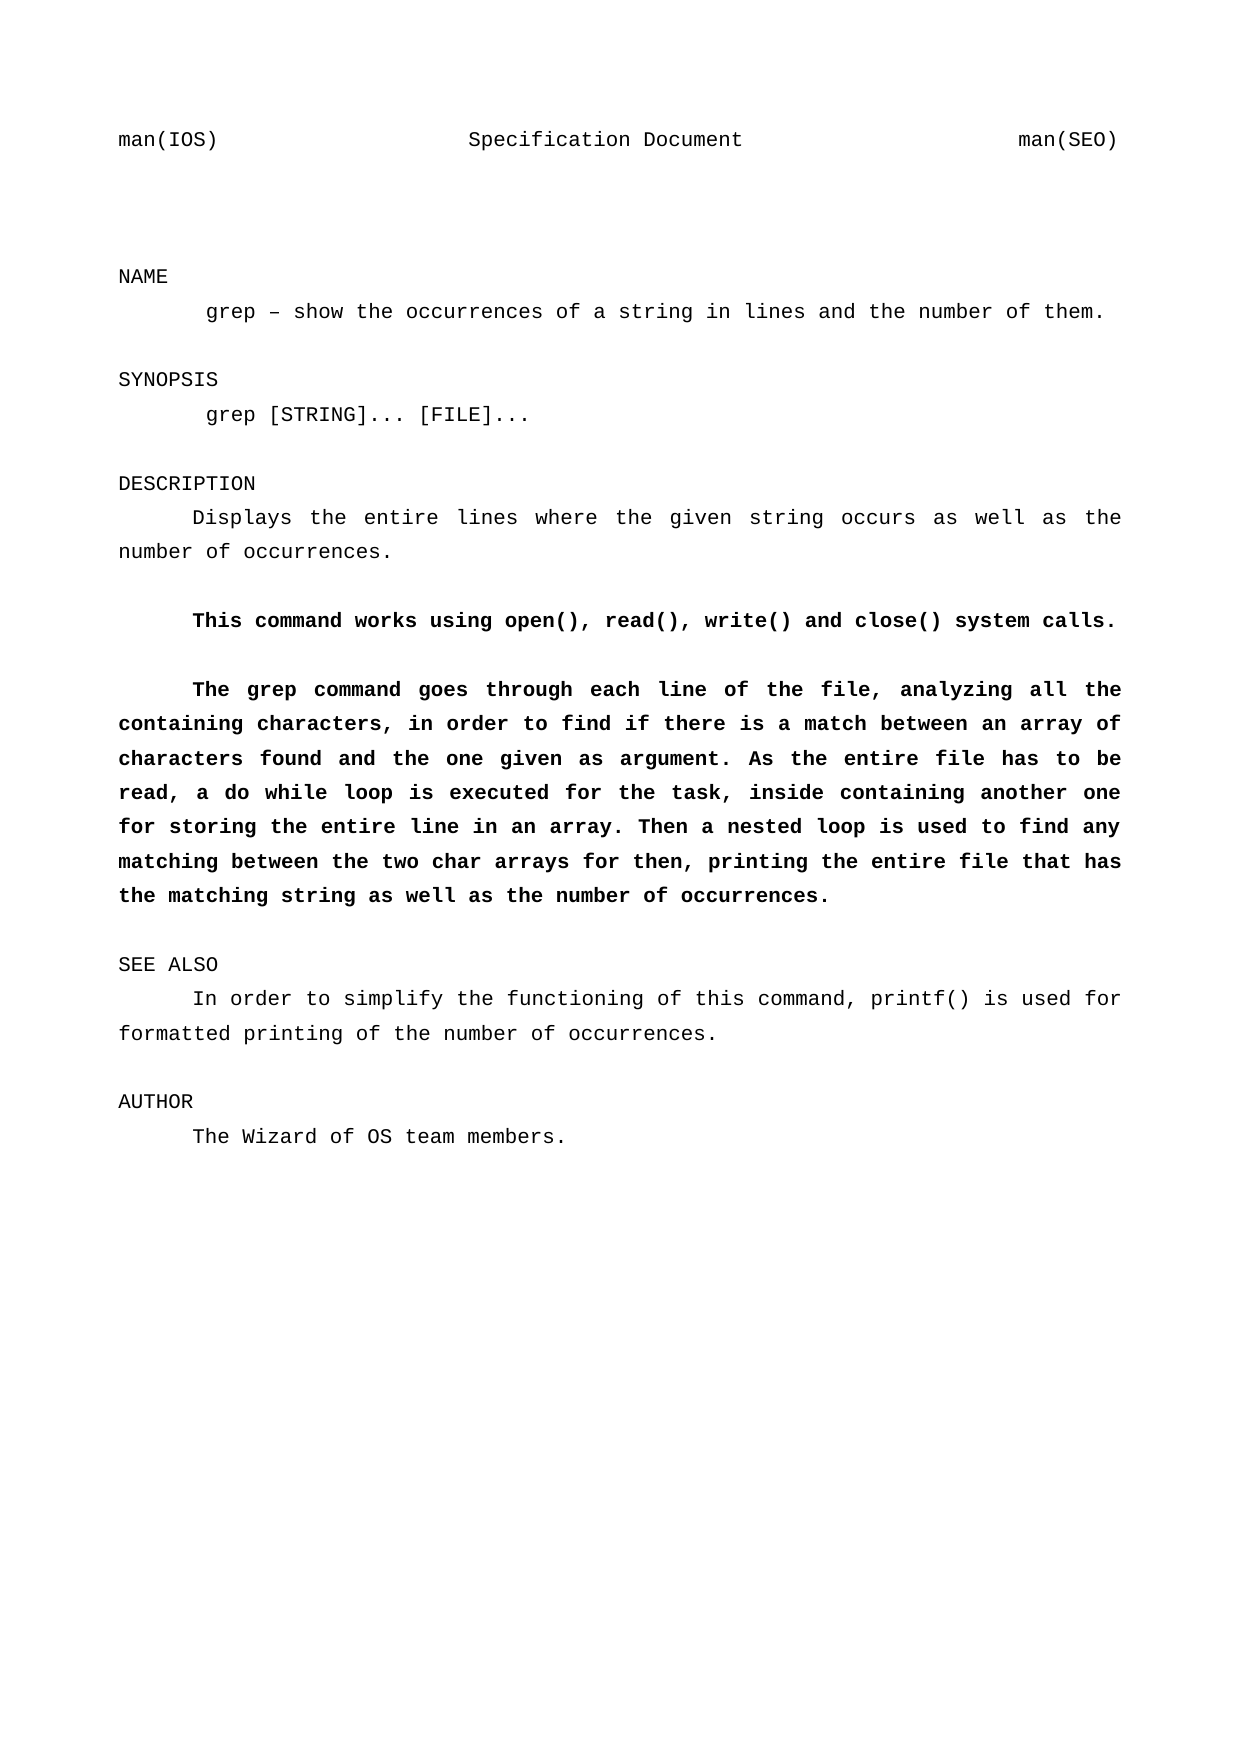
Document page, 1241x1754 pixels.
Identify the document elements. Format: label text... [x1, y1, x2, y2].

text grep – show the occurrences of a string in lines and the number of them. [118, 290, 1122, 324]
text The Wizard of OS team members. [118, 1115, 1122, 1149]
text grep [STRING]... [FILE]... [118, 393, 1122, 427]
text Displays the entire lines where the given string occurs as well as the number of occurrences. [118, 496, 1122, 565]
text man(IOS) Specification Document man(SEO) [118, 118, 1122, 152]
text SEE ALSO [118, 943, 1122, 977]
text SYNOPSIS [118, 359, 1122, 393]
text In order to simplify the functioning of this command, printf() is used for formatted printing of the number of occurrences. [118, 977, 1122, 1046]
text The grep command goes through each line of the file, analyzing all the containing characters, in order to find if there is a match between an array of characters found and the one given as argument. As the entire file has to be read, a do while loop is executed for the task, inside containing another one for storing the entire line in an array. Then a nested loop is used to find any matching between the two char arrays for then, printing the entire file that has the matching string as well as the number of occurrences. [118, 668, 1122, 909]
text DESCRIPTION [118, 462, 1122, 496]
text NAME [118, 256, 1122, 290]
text This command works using open(), read(), write() and close() system calls. [118, 599, 1122, 634]
text AUTHOR [118, 1081, 1122, 1115]
